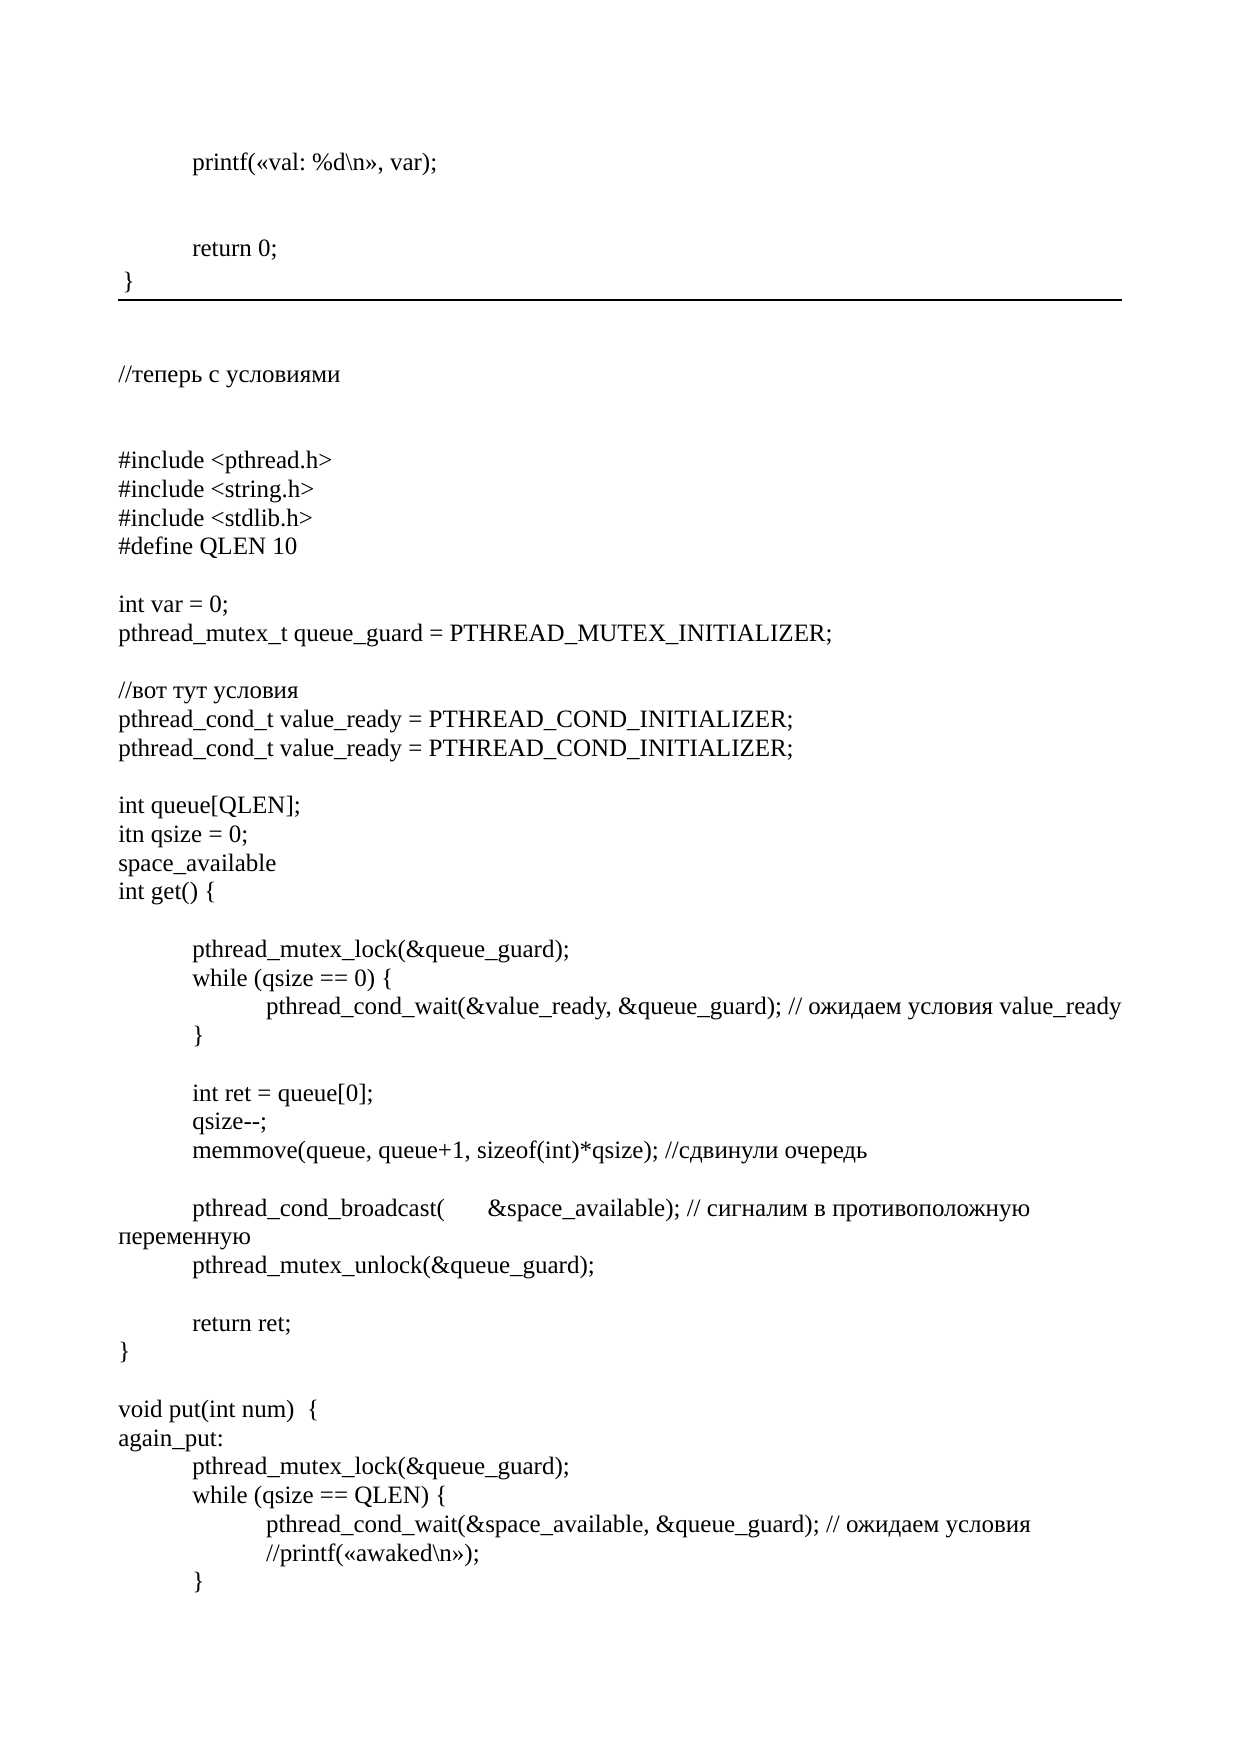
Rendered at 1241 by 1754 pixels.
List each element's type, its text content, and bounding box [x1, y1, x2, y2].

text pthread_mutex_t queue_guard = PTHREAD_MUTEX_INITIALIZER; [118, 618, 1122, 646]
text #define QLEN 10 [118, 531, 1122, 560]
text pthread_mutex_lock(&queue_guard); [118, 1451, 1122, 1480]
text while (qsize == QLEN) { [118, 1480, 1122, 1509]
text qsize--; [118, 1106, 1122, 1135]
text //вот тут условия [118, 675, 1122, 704]
text //теперь с условиями [118, 359, 1122, 388]
text //printf(«awaked\n»); [118, 1538, 1122, 1566]
text itn qsize = 0; [118, 819, 1122, 848]
text return 0; [118, 233, 1122, 262]
text pthread_cond_t value_ready = PTHREAD_COND_INITIALIZER; [118, 704, 1122, 733]
text } [118, 262, 1122, 299]
text } [118, 1020, 1122, 1049]
text #include <stdlib.h> [118, 503, 1122, 531]
text } [118, 1566, 1122, 1595]
text void put(int num) { [118, 1394, 1122, 1423]
text pthread_cond_t value_ready = PTHREAD_COND_INITIALIZER; [118, 733, 1122, 761]
text space_available [118, 848, 1122, 876]
text again_put: [118, 1423, 1122, 1451]
text int var = 0; [118, 589, 1122, 618]
text pthread_mutex_lock(&queue_guard); [118, 934, 1122, 963]
text int ret = queue[0]; [118, 1078, 1122, 1106]
text #include <pthread.h> [118, 445, 1122, 474]
text return ret; [118, 1308, 1122, 1336]
text pthread_cond_wait(&value_ready, &queue_guard); // ожидаем условия value_ready [118, 991, 1122, 1020]
text } [118, 1336, 1122, 1365]
text pthread_cond_broadcast( &space_available); // сигналим в противоположную переменную [118, 1193, 1122, 1250]
text #include <string.h> [118, 474, 1122, 503]
text int queue[QLEN]; [118, 790, 1122, 819]
text pthread_mutex_unlock(&queue_guard); [118, 1250, 1122, 1279]
text while (qsize == 0) { [118, 963, 1122, 991]
text memmove(queue, queue+1, sizeof(int)*qsize); //сдвинули очередь [118, 1135, 1122, 1164]
text pthread_cond_wait(&space_available, &queue_guard); // ожидаем условия [118, 1509, 1122, 1538]
text int get() { [118, 876, 1122, 905]
text printf(«val: %d\n», var); [118, 147, 1122, 176]
